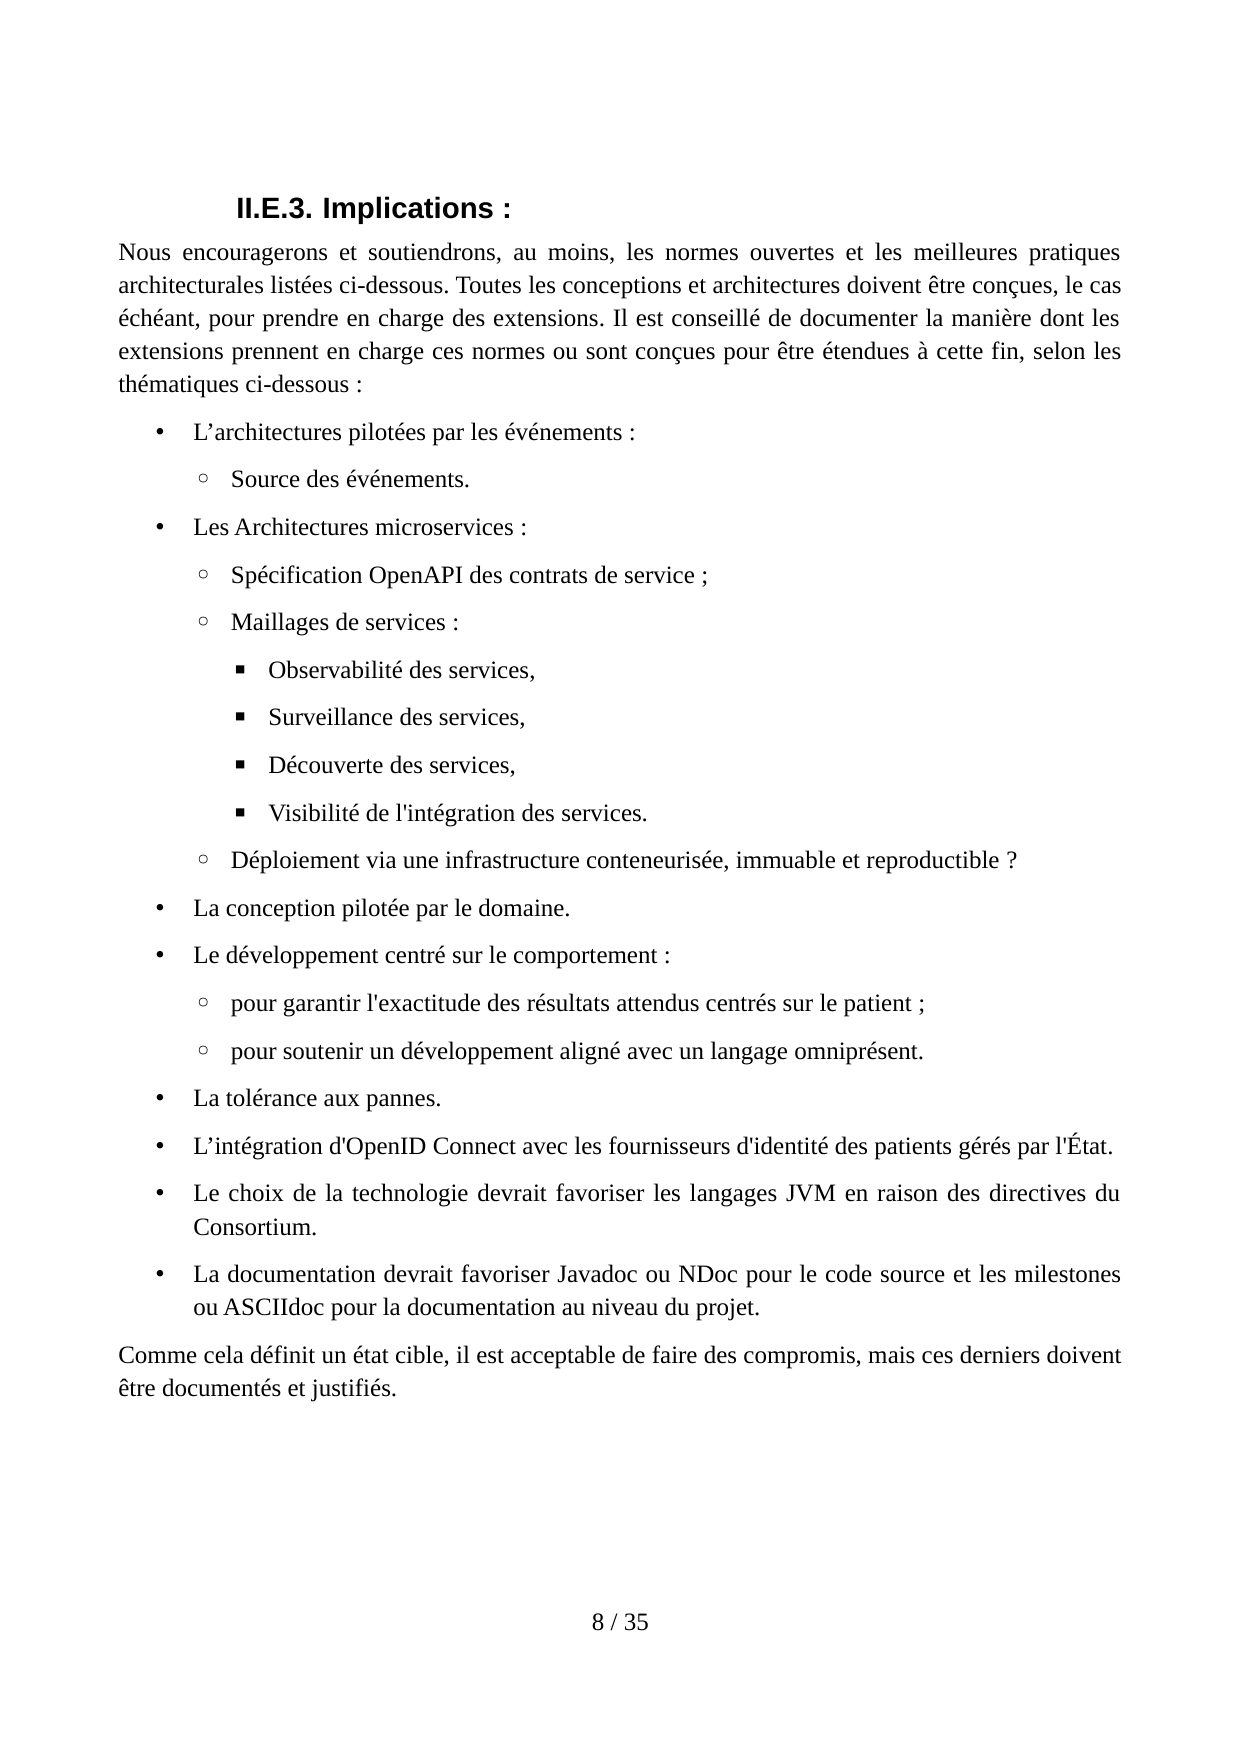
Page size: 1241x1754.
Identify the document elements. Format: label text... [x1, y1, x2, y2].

list pour soutenir un développement aligné avec un langage omniprésent. [193, 1036, 1122, 1064]
list Spécification OpenAPI des contrats de service ; [193, 560, 1122, 588]
list La documentation devrait favoriser Javadoc ou NDoc pour le code source et les milestones ou ASCIIdoc pour la documentation au niveau du projet. [156, 1259, 1122, 1321]
list Les Architectures microservices : [156, 512, 1122, 541]
text Comme cela définit un état cible, il est acceptable de faire des compromis, mais ces derniers doivent être documentés et justifiés. [118, 1340, 1122, 1402]
list Visibilité de l'intégration des services. [231, 798, 1122, 826]
text Nous encouragerons et soutiendrons, au moins, les normes ouvertes et les meilleures pratiques architecturales listées ci-dessous. Toutes les conceptions et architectures doivent être conçues, le cas échéant, pour prendre en charge des extensions. Il est conseillé de documenter la manière dont les extensions prennent en charge ces normes ou sont conçues pour être étendues à cette fin, selon les thématiques ci-dessous : [118, 237, 1122, 398]
list Le choix de la technologie devrait favoriser les langages JVM en raison des directives du Consortium. [156, 1178, 1122, 1240]
list Le développement centré sur le comportement : [156, 941, 1122, 969]
list L’architectures pilotées par les événements : [156, 417, 1122, 446]
list Déploiement via une infrastructure conteneurisée, immuable et reproductible ? [193, 845, 1122, 874]
subtitle Implications : [118, 191, 1122, 225]
list Maillages de services : [193, 607, 1122, 636]
list La tolérance aux pannes. [156, 1083, 1122, 1112]
list L’intégration d'OpenID Connect avec les fournisseurs d'identité des patients gérés par l'État. [156, 1131, 1122, 1160]
list pour garantir l'exactitude des résultats attendus centrés sur le patient ; [193, 988, 1122, 1017]
list Observabilité des services, [231, 655, 1122, 684]
list La conception pilotée par le domaine. [156, 893, 1122, 922]
list Surveillance des services, [231, 702, 1122, 731]
list Découverte des services, [231, 750, 1122, 779]
list Source des événements. [193, 464, 1122, 493]
